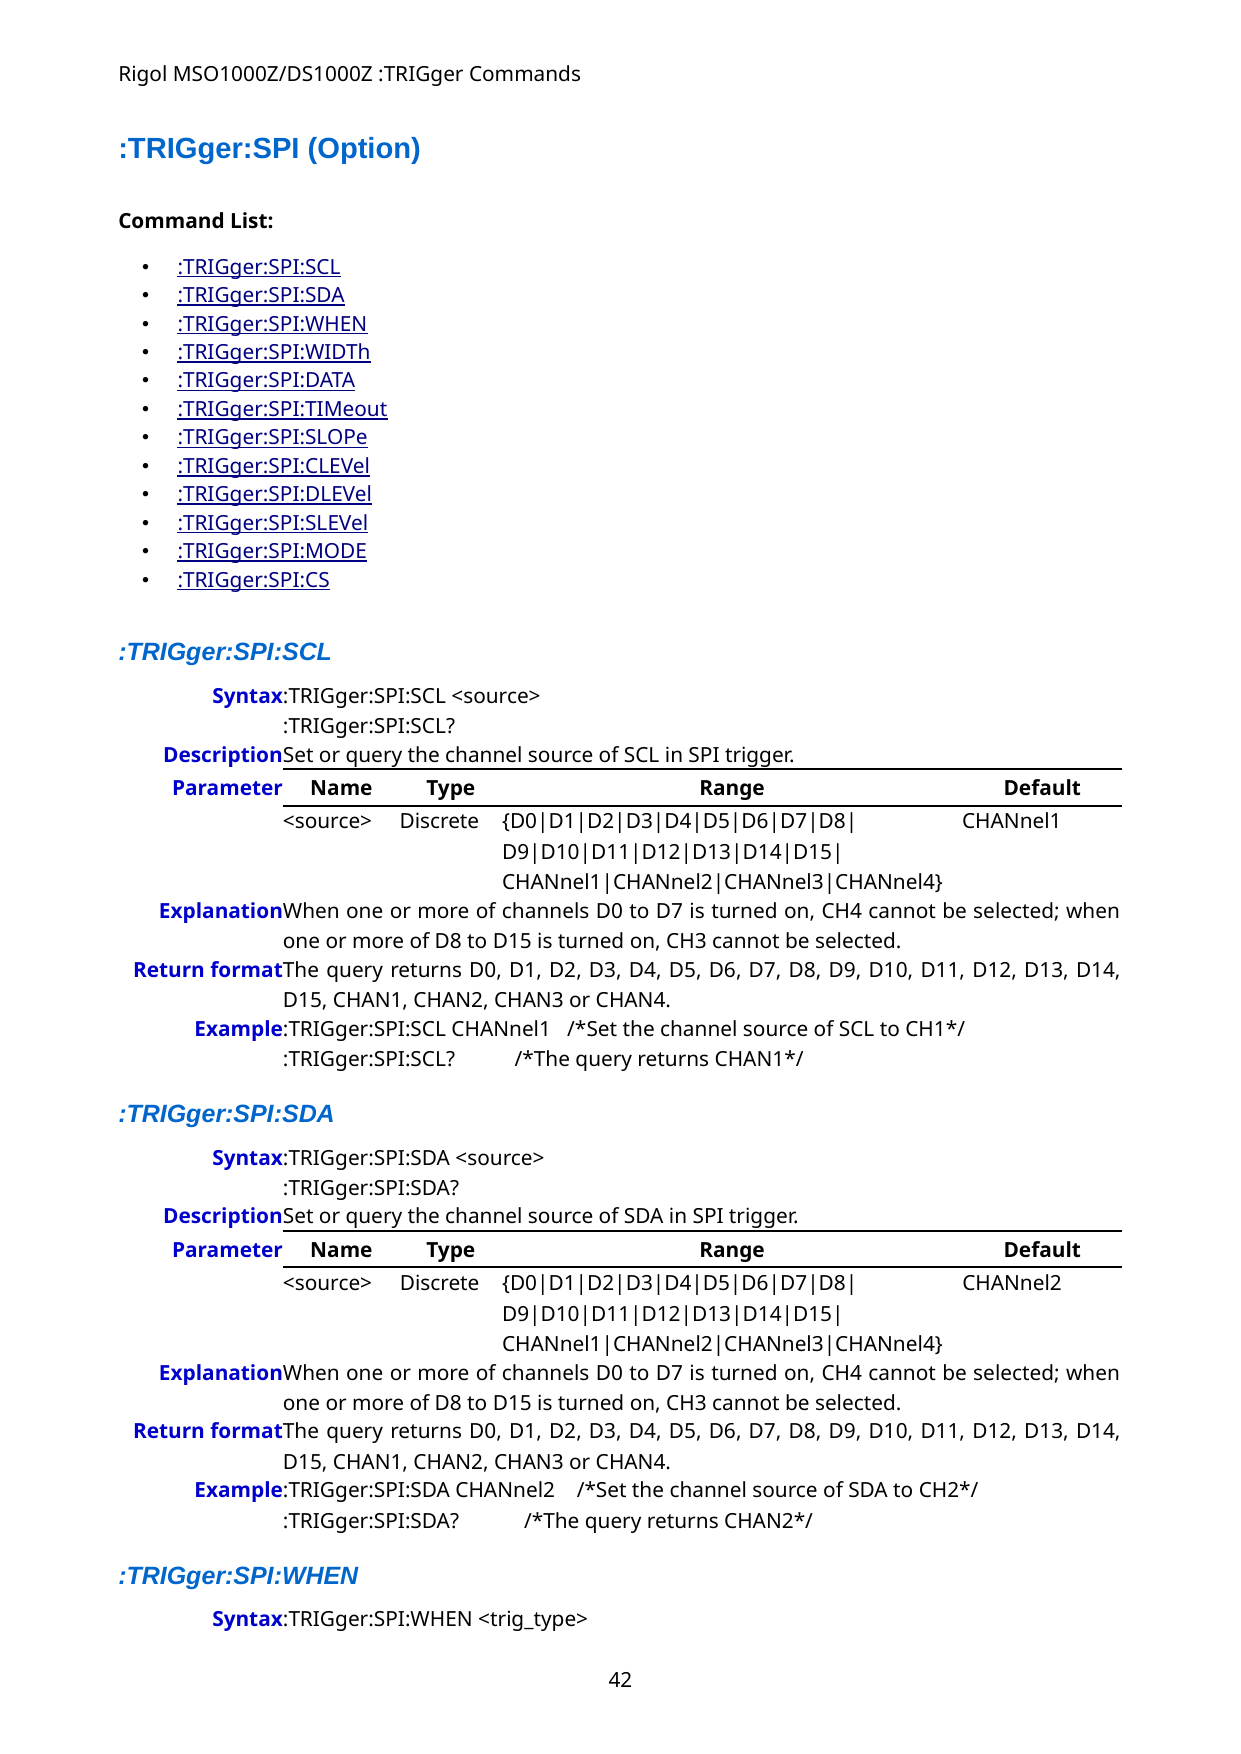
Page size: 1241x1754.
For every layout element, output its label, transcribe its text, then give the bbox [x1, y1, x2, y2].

table_cell Return format [118, 955, 283, 1014]
table_cell <source> [283, 807, 399, 896]
list :TRIGger:SPI:DATA [142, 366, 1110, 394]
table_cell Type [399, 770, 502, 804]
text Command List: [118, 206, 1122, 234]
table_cell Range [502, 1232, 962, 1266]
table_cell Default [962, 770, 1122, 804]
table_cell Description [118, 1201, 283, 1230]
list :TRIGger:SPI:CS [142, 565, 1110, 593]
list :TRIGger:SPI:SLEVel [142, 508, 1110, 536]
table_cell When one or more of channels D0 to D7 is turned on, CH4 cannot be selected; when one or more of D8 to D15 is turned on, CH3 cannot be selected. [283, 896, 1122, 955]
table_cell Name [283, 770, 399, 804]
table_cell :TRIGger:SPI:SDA CHANnel2 /*Set the channel source of SDA to CH2*/ :TRIGger:SPI:SDA? /*The query returns CHAN2*/ [283, 1475, 1122, 1534]
table_cell Default [962, 1232, 1122, 1266]
table_cell Parameter [118, 768, 283, 804]
table_header :TRIGger:SPI:WHEN <trig_type> :TRIGger:SPI:WHEN? [283, 1604, 1122, 1636]
table_cell <source> [283, 1268, 399, 1358]
table_cell Discrete [399, 1268, 502, 1358]
table_header Syntax [118, 1143, 283, 1201]
list :TRIGger:SPI:SCL [142, 252, 1110, 280]
list :TRIGger:SPI:SDA [142, 280, 1110, 309]
list :TRIGger:SPI:MODE [142, 536, 1110, 565]
table_cell Return format [118, 1416, 283, 1475]
table_cell Type [399, 1232, 502, 1266]
table_cell Set or query the channel source of SDA in SPI trigger. [283, 1201, 1122, 1230]
table_cell Example [118, 1014, 283, 1072]
table_cell Parameter [118, 1230, 283, 1266]
table_cell Range [502, 770, 962, 804]
table_cell Description [118, 740, 283, 768]
table_cell CHANnel2 [962, 1268, 1122, 1358]
table_cell [118, 1266, 283, 1358]
table_cell Name [283, 1232, 399, 1266]
subtitle :TRIGger:SPI:SCL [118, 637, 1122, 666]
table_header Syntax [118, 681, 283, 740]
table_header :TRIGger:SPI:SDA <source> :TRIGger:SPI:SDA? [283, 1143, 1122, 1201]
table_cell {D0|D1|D2|D3|D4|D5|D6|D7|D8| D9|D10|D11|D12|D13|D14|D15| CHANnel1|CHANnel2|CHANnel3|CHANnel4} [502, 1268, 962, 1358]
table_header Syntax [118, 1604, 283, 1636]
subtitle :TRIGger:SPI:SDA [118, 1099, 1122, 1128]
table_cell CHANnel1 [962, 807, 1122, 896]
table_cell Example [118, 1475, 283, 1534]
list :TRIGger:SPI:WHEN [142, 309, 1110, 337]
subtitle :TRIGger:SPI:WHEN [118, 1561, 1122, 1589]
table_cell The query returns D0, D1, D2, D3, D4, D5, D6, D7, D8, D9, D10, D11, D12, D13, D14, D15, CHAN1, CHAN2, CHAN3 or CHAN4. [283, 955, 1122, 1014]
list :TRIGger:SPI:DLEVel [142, 479, 1110, 508]
table_cell Discrete [399, 807, 502, 896]
list :TRIGger:SPI:CLEVel [142, 451, 1110, 479]
subtitle :TRIGger:SPI (Option) [118, 131, 1122, 165]
table_cell When one or more of channels D0 to D7 is turned on, CH4 cannot be selected; when one or more of D8 to D15 is turned on, CH3 cannot be selected. [283, 1358, 1122, 1416]
table_header :TRIGger:SPI:SCL <source> :TRIGger:SPI:SCL? [283, 681, 1122, 740]
list :TRIGger:SPI:TIMeout [142, 394, 1110, 422]
table_cell :TRIGger:SPI:SCL CHANnel1 /*Set the channel source of SCL to CH1*/ :TRIGger:SPI:SCL? /*The query returns CHAN1*/ [283, 1014, 1122, 1072]
table_cell Explanation [118, 896, 283, 955]
table_cell The query returns D0, D1, D2, D3, D4, D5, D6, D7, D8, D9, D10, D11, D12, D13, D14, D15, CHAN1, CHAN2, CHAN3 or CHAN4. [283, 1416, 1122, 1475]
table_cell Explanation [118, 1358, 283, 1416]
table_cell {D0|D1|D2|D3|D4|D5|D6|D7|D8| D9|D10|D11|D12|D13|D14|D15| CHANnel1|CHANnel2|CHANnel3|CHANnel4} [502, 807, 962, 896]
table_cell [118, 805, 283, 896]
list :TRIGger:SPI:SLOPe [142, 422, 1110, 451]
table_cell Set or query the channel source of SCL in SPI trigger. [283, 740, 1122, 768]
list :TRIGger:SPI:WIDTh [142, 337, 1110, 366]
